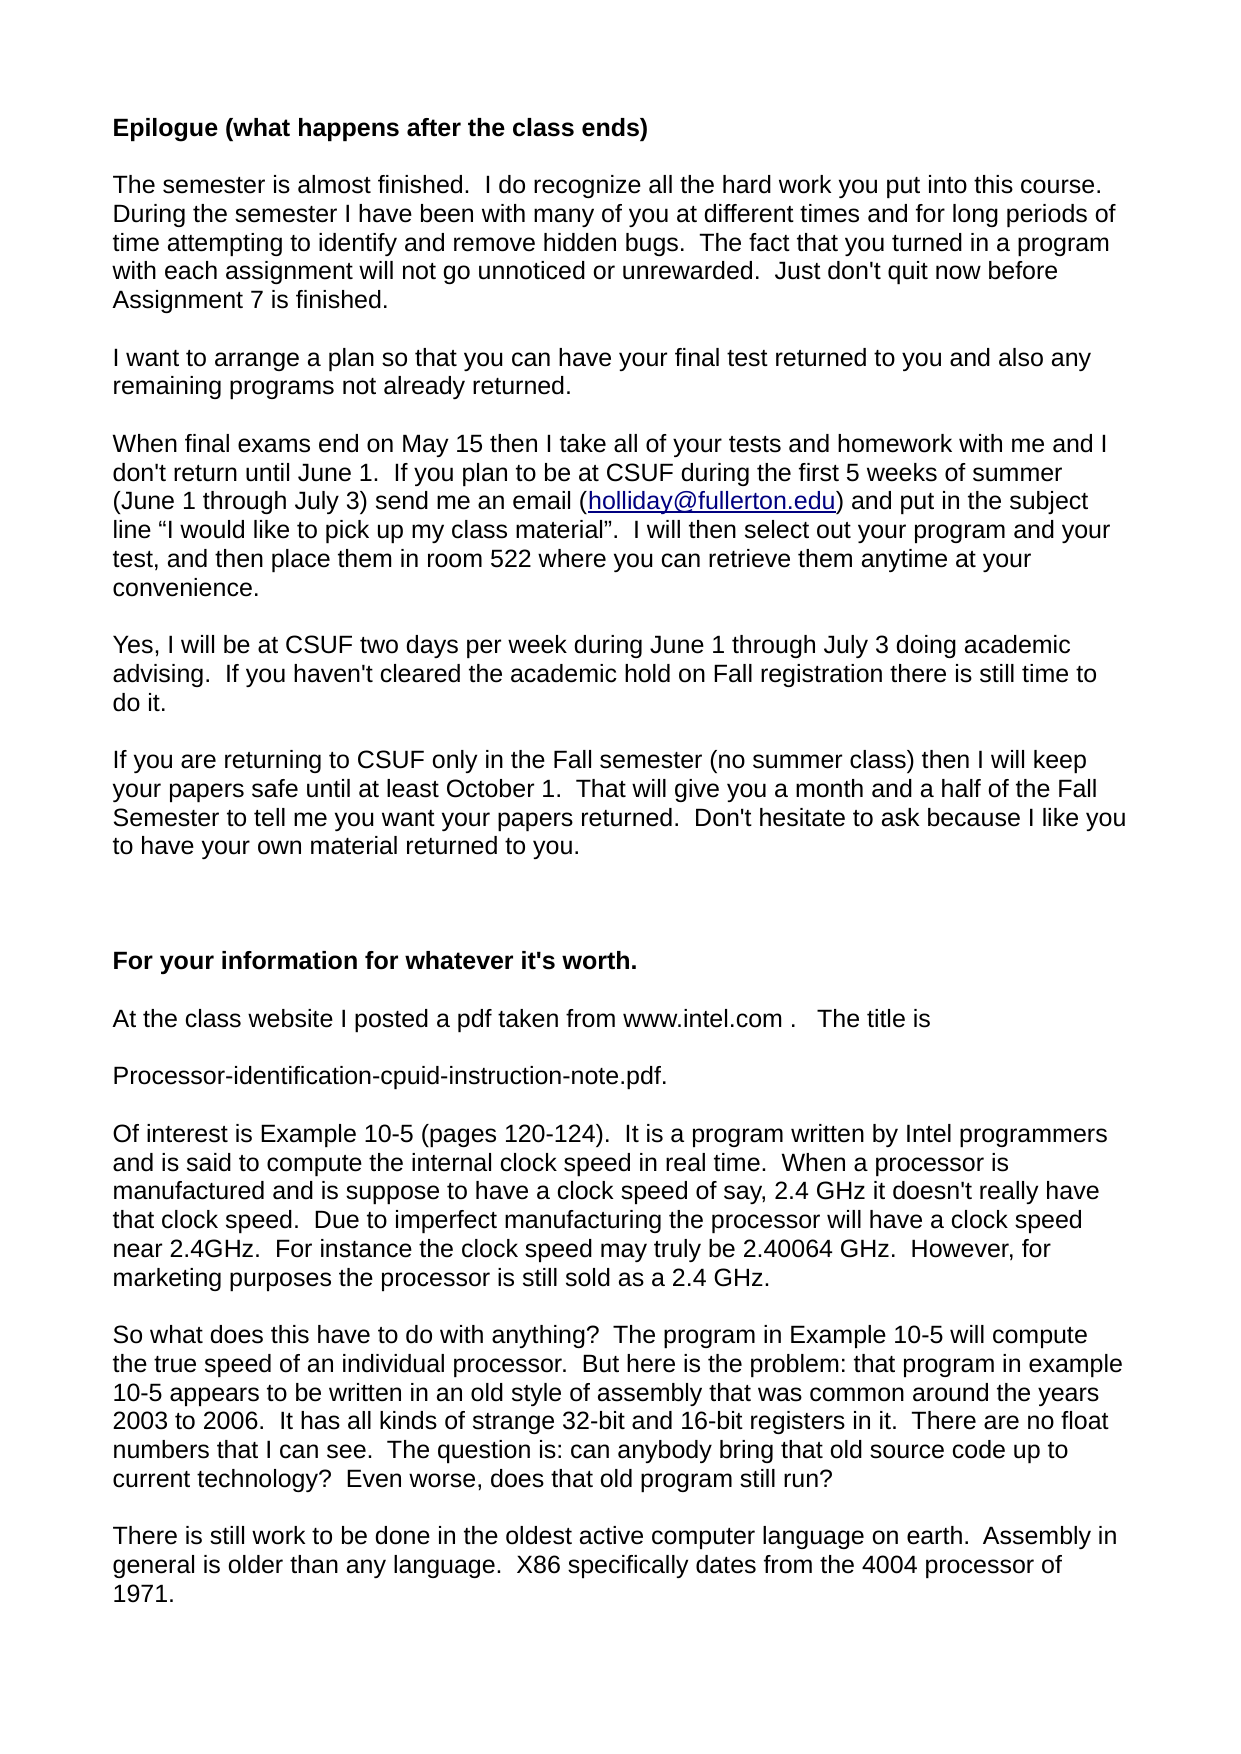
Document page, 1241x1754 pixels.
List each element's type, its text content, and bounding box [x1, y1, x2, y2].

text Epilogue (what happens after the class ends) [112, 112, 1128, 141]
text Of interest is Example 10-5 (pages 120-124). It is a program written by Intel programmers and is said to compute the internal clock speed in real time. When a processor is manufactured and is suppose to have a clock speed of say, 2.4 GHz it doesn't really have that clock speed. Due to imperfect manufacturing the processor will have a clock speed near 2.4GHz. For instance the clock speed may truly be 2.40064 GHz. However, for marketing purposes the processor is still sold as a 2.4 GHz. [112, 1119, 1128, 1291]
text Processor-identification-cpuid-instruction-note.pdf. [112, 1061, 1128, 1090]
text For your information for whatever it's worth. [112, 946, 1128, 975]
text The semester is almost finished. I do recognize all the hard work you put into this course. During the semester I have been with many of you at different times and for long periods of time attempting to identify and remove hidden bugs. The fact that you turned in a program with each assignment will not go unnoticed or unrewarded. Just don't quit now before Assignment 7 is finished. [112, 170, 1128, 314]
text So what does this have to do with anything? The program in Example 10-5 will compute the true speed of an individual processor. But here is the problem: that program in example 10-5 appears to be written in an old style of assembly that was common around the years 2003 to 2006. It has all kinds of strange 32-bit and 16-bit registers in it. There are no float numbers that I can see. The question is: can anybody bring that old source code up to current technology? Even worse, does that old program still run? [112, 1320, 1128, 1492]
text If you are returning to CSUF only in the Fall semester (no summer class) then I will keep your papers safe until at least October 1. That will give you a month and a half of the Fall Semester to tell me you want your papers returned. Don't hesitate to ask because I like you to have your own material returned to you. [112, 745, 1128, 860]
text I want to arrange a plan so that you can have your final test returned to you and also any remaining programs not already returned. [112, 342, 1128, 400]
text When final exams end on May 15 then I take all of your tests and homework with me and I don't return until June 1. If you plan to be at CSUF during the first 5 weeks of summer (June 1 through July 3) send me an email (holliday@fullerton.edu) and put in the subject line “I would like to pick up my class material”. I will then select out your program and your test, and then place them in room 522 where you can retrieve them anytime at your convenience. [112, 429, 1128, 601]
text Yes, I will be at CSUF two days per week during June 1 through July 3 doing academic advising. If you haven't cleared the academic hold on Fall registration there is still time to do it. [112, 630, 1128, 716]
text There is still work to be done in the oldest active computer language on earth. Assembly in general is older than any language. X86 specifically dates from the 4004 processor of 1971. [112, 1521, 1128, 1607]
text At the class website I posted a pdf taken from www.intel.com . The title is [112, 1004, 1128, 1032]
